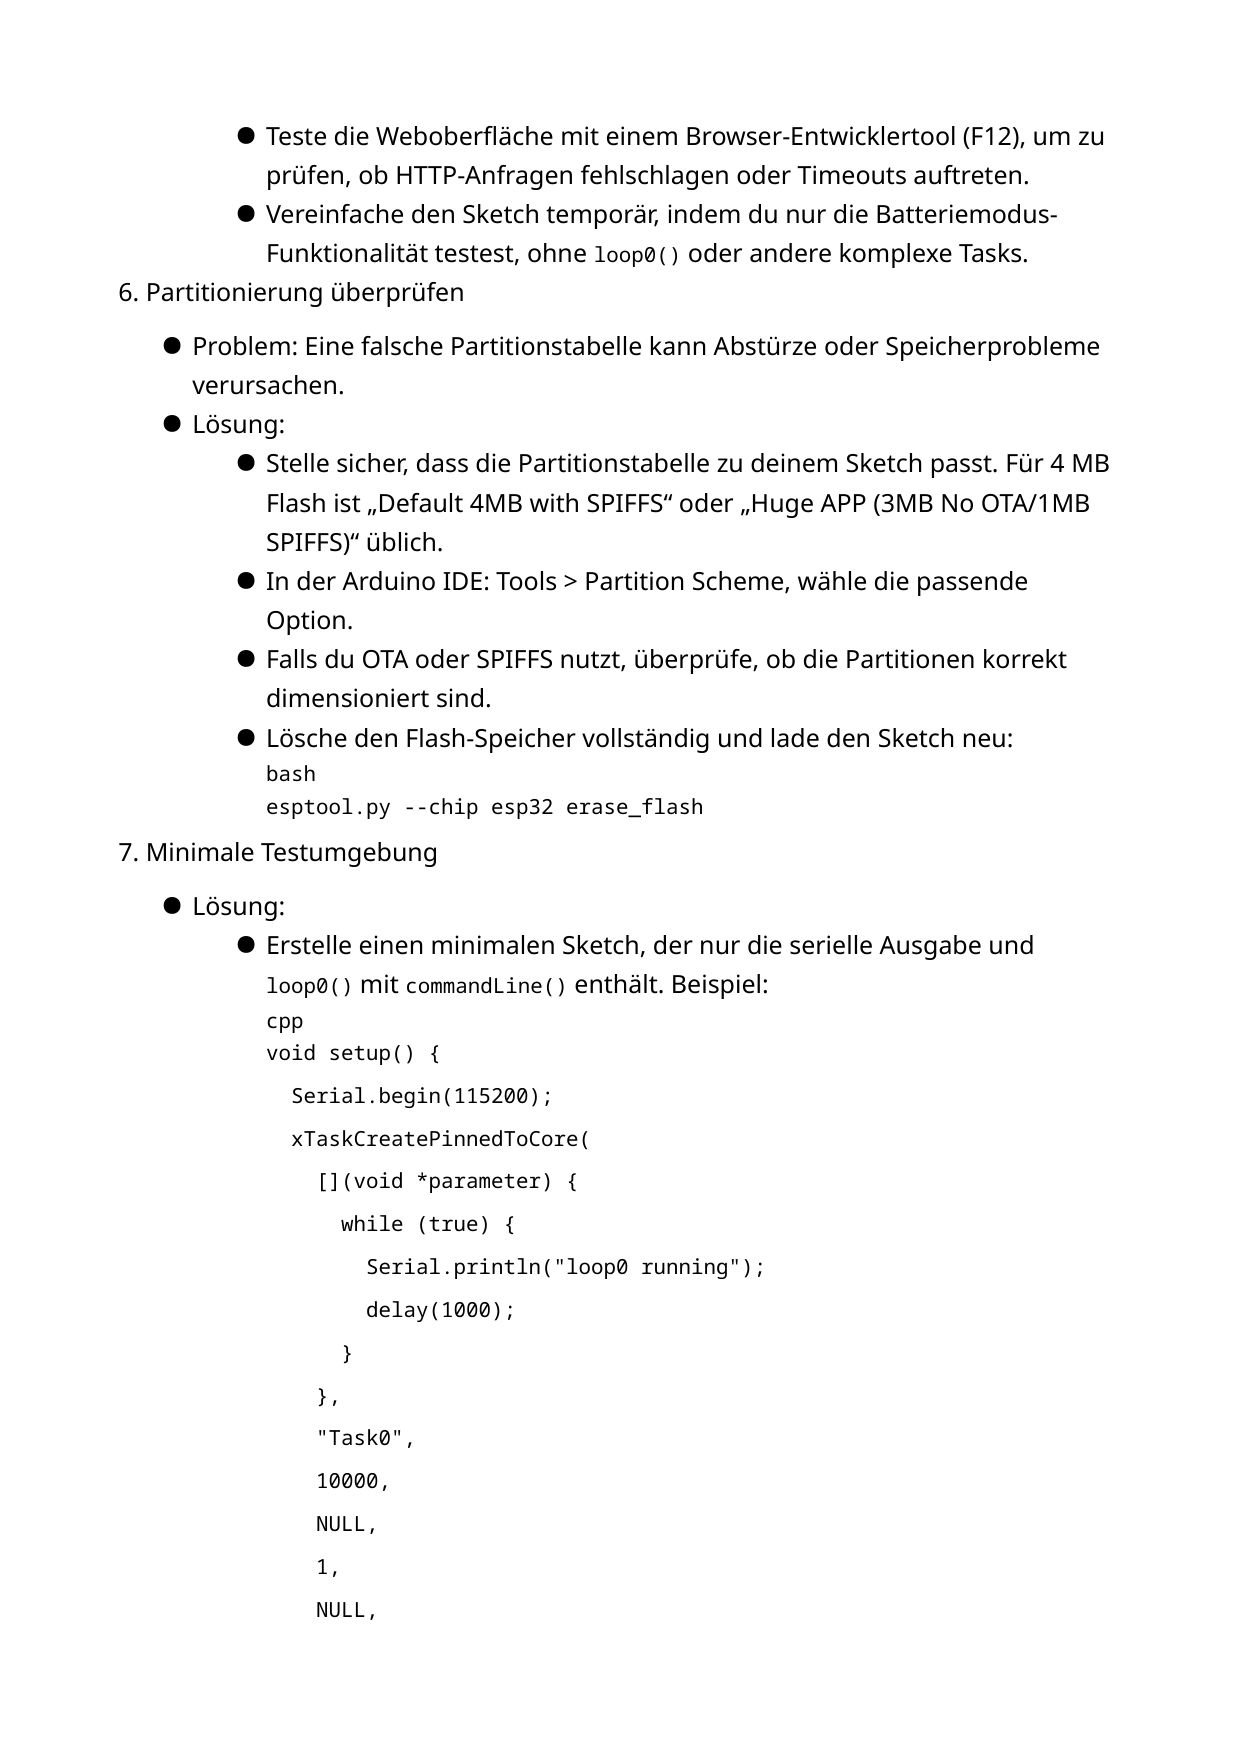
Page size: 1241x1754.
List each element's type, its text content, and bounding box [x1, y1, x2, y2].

list Teste die Weboberfläche mit einem Browser-Entwicklertool (F12), um zu prüfen, ob HTTP-Anfragen fehlschlagen oder Timeouts auftreten. [236, 118, 1122, 191]
list while (true) { [236, 1209, 1122, 1238]
list Erstelle einen minimalen Sketch, der nur die serielle Ausgabe und loop0() mit commandLine() enthält. Beispiel: [236, 927, 1122, 1001]
list Serial.println("loop0 running"); [236, 1252, 1122, 1281]
list bash [236, 759, 1122, 788]
text 6. Partitionierung überprüfen [118, 275, 1122, 309]
list In der Arduino IDE: Tools > Partition Scheme, wähle die passende Option. [236, 563, 1122, 637]
list delay(1000); [236, 1295, 1122, 1324]
list NULL, [236, 1509, 1122, 1538]
text 7. Minimale Testumgebung [118, 834, 1122, 869]
list esptool.py --chip esp32 erase_flash [236, 792, 1122, 820]
list Lösche den Flash-Speicher vollständig und lade den Sketch neu: [236, 720, 1122, 754]
list void setup() { [236, 1038, 1122, 1067]
list [](void *parameter) { [236, 1167, 1122, 1195]
list Serial.begin(115200); [236, 1081, 1122, 1109]
list 1, [236, 1552, 1122, 1581]
list Problem: Eine falsche Partitionstabelle kann Abstürze oder Speicherprobleme verursachen. [162, 328, 1122, 402]
list "Task0", [236, 1423, 1122, 1452]
list Lösung: [162, 407, 1122, 441]
list Stelle sicher, dass die Partitionstabelle zu deinem Sketch passt. Für 4 MB Flash ist „Default 4MB with SPIFFS“ oder „Huge APP (3MB No OTA/1MB SPIFFS)“ üblich. [236, 446, 1122, 558]
list Lösung: [162, 888, 1122, 922]
list NULL, [236, 1595, 1122, 1623]
list xTaskCreatePinnedToCore( [236, 1124, 1122, 1152]
list Vereinfache den Sketch temporär, indem du nur die Batteriemodus-Funktionalität testest, ohne loop0() oder andere komplexe Tasks. [236, 196, 1122, 270]
list cpp [236, 1006, 1122, 1034]
list Falls du OTA oder SPIFFS nutzt, überprüfe, ob die Partitionen korrekt dimensioniert sind. [236, 642, 1122, 715]
list }, [236, 1381, 1122, 1409]
list } [236, 1338, 1122, 1366]
list 10000, [236, 1466, 1122, 1495]
